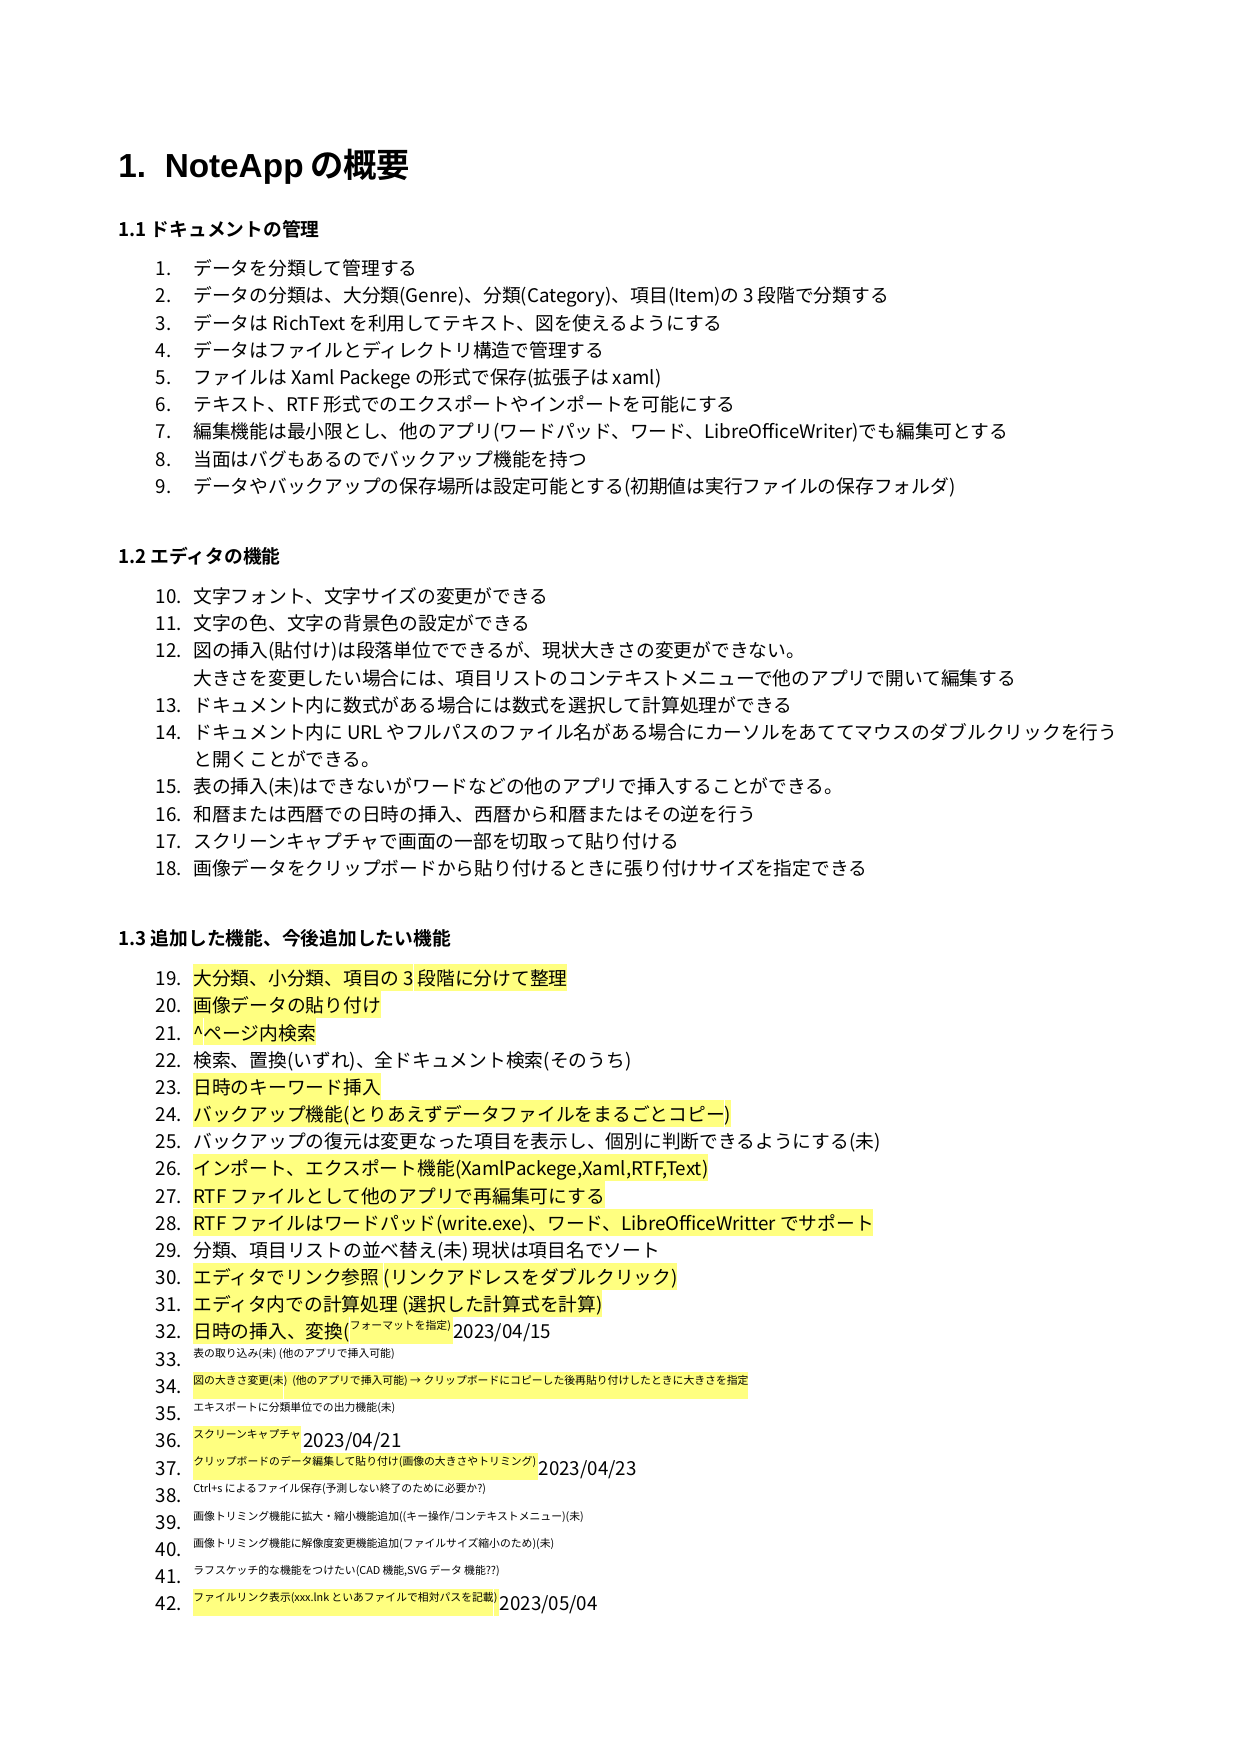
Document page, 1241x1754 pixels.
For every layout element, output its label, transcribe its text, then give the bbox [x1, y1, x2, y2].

list 図の大きさ変更(未) (他のアプリで挿入可能) → クリップボードにコピーした後再貼り付けしたときに大きさを指定 [156, 1372, 1122, 1399]
list エディタでリンク参照 (リンクアドレスをダブルクリック) [156, 1263, 1122, 1290]
list 日時のキーワード挿入 [156, 1072, 1122, 1100]
list ドキュメント内にURLやフルパスのファイル名がある場合にカーソルをあててマウスのダブルクリックを行うと開くことができる。 [156, 718, 1122, 772]
list データやバックアップの保存場所は設定可能とする(初期値は実行ファイルの保存フォルダ) [156, 471, 1122, 499]
list 編集機能は最小限とし、他のアプリ(ワードパッド、ワード、LibreOfficeWriter)でも編集可とする [156, 417, 1122, 444]
subtitle 1.3 追加した機能、今後追加したい機能 [118, 924, 1122, 951]
list クリップボードのデータ編集して貼り付け(画像の大きさやトリミング) 2023/04/23 [156, 1453, 1122, 1480]
list ラフスケッチ的な機能をつけたい(CAD機能,SVGデータ 機能??) [156, 1562, 1122, 1589]
list 文字フォント、文字サイズの変更ができる [156, 582, 1122, 609]
list スクリーンキャプチャ 2023/04/21 [156, 1426, 1122, 1453]
list Ctrl+s によるファイル保存(予測しない終了のために必要か?) [156, 1480, 1122, 1507]
subtitle 1. NoteAppの概要 [118, 139, 1122, 187]
list スクリーンキャプチャで画面の一部を切取って貼り付ける [156, 826, 1122, 853]
list 画像トリミング機能に解像度変更機能追加(ファイルサイズ縮小のため)(未) [156, 1535, 1122, 1562]
list 日時の挿入、変換(フォーマットを指定) 2023/04/15 [156, 1317, 1122, 1344]
list インポート、エクスポート機能(XamlPackege,Xaml,RTF,Text) [156, 1154, 1122, 1181]
list 画像データの貼り付け [156, 991, 1122, 1018]
list データを分類して管理する [156, 254, 1122, 281]
list テキスト、RTF 形式でのエクスポートやインポートを可能にする [156, 390, 1122, 417]
list 表の取り込み(未) (他のアプリで挿入可能) [156, 1344, 1122, 1372]
list バックアップ機能(とりあえずデータファイルをまるごとコピー) [156, 1100, 1122, 1127]
list バックアップの復元は変更なった項目を表示し、個別に判断できるようにする(未) [156, 1127, 1122, 1154]
subtitle 1.2 エディタの機能 [118, 542, 1122, 569]
list 分類、項目リストの並べ替え(未) 現状は項目名でソート [156, 1236, 1122, 1263]
list RTFファイルはワードパッド(write.exe)、ワード、LibreOfficeWritterでサポート [156, 1208, 1122, 1236]
list 画像データをクリップボードから貼り付けるときに張り付けサイズを指定できる [156, 853, 1122, 881]
list データはファイルとディレクトリ構造で管理する [156, 336, 1122, 363]
list 当面はバグもあるのでバックアップ機能を持つ [156, 444, 1122, 471]
list RTFファイルとして他のアプリで再編集可にする [156, 1181, 1122, 1208]
list ファイルリンク表示(xxx.lnkといあファイルで相対パスを記載) 2023/05/04 [156, 1589, 1122, 1616]
list 図の挿入(貼付け)は段落単位でできるが、現状大きさの変更ができない。 大きさを変更したい場合には、項目リストのコンテキストメニューで他のアプリで開いて編集する [156, 636, 1122, 690]
subtitle 1.1 ドキュメントの管理 [118, 214, 1122, 241]
list エディタ内での計算処理 (選択した計算式を計算) [156, 1290, 1122, 1317]
list ドキュメント内に数式がある場合には数式を選択して計算処理ができる [156, 690, 1122, 718]
list エキスポートに分類単位での出力機能(未) [156, 1399, 1122, 1426]
list 文字の色、文字の背景色の設定ができる [156, 609, 1122, 636]
list データはRichTextを利用してテキスト、図を使えるようにする [156, 308, 1122, 336]
list 大分類、小分類、項目の3段階に分けて整理 [156, 964, 1122, 991]
list 和暦または西暦での日時の挿入、西暦から和暦またはその逆を行う [156, 799, 1122, 826]
list ^ページ内検索 [156, 1018, 1122, 1045]
list ファイルは Xaml Packegeの形式で保存(拡張子は xaml) [156, 363, 1122, 390]
list 表の挿入(未)はできないがワードなどの他のアプリで挿入することができる。 [156, 772, 1122, 799]
list 検索、置換(いずれ)、全ドキュメント検索(そのうち) [156, 1045, 1122, 1072]
list 画像トリミング機能に拡大・縮小機能追加((キー操作/コンテキストメニュー)(未) [156, 1507, 1122, 1535]
list データの分類は、大分類(Genre)、分類(Category)、項目(Item)の3段階で分類する [156, 281, 1122, 308]
